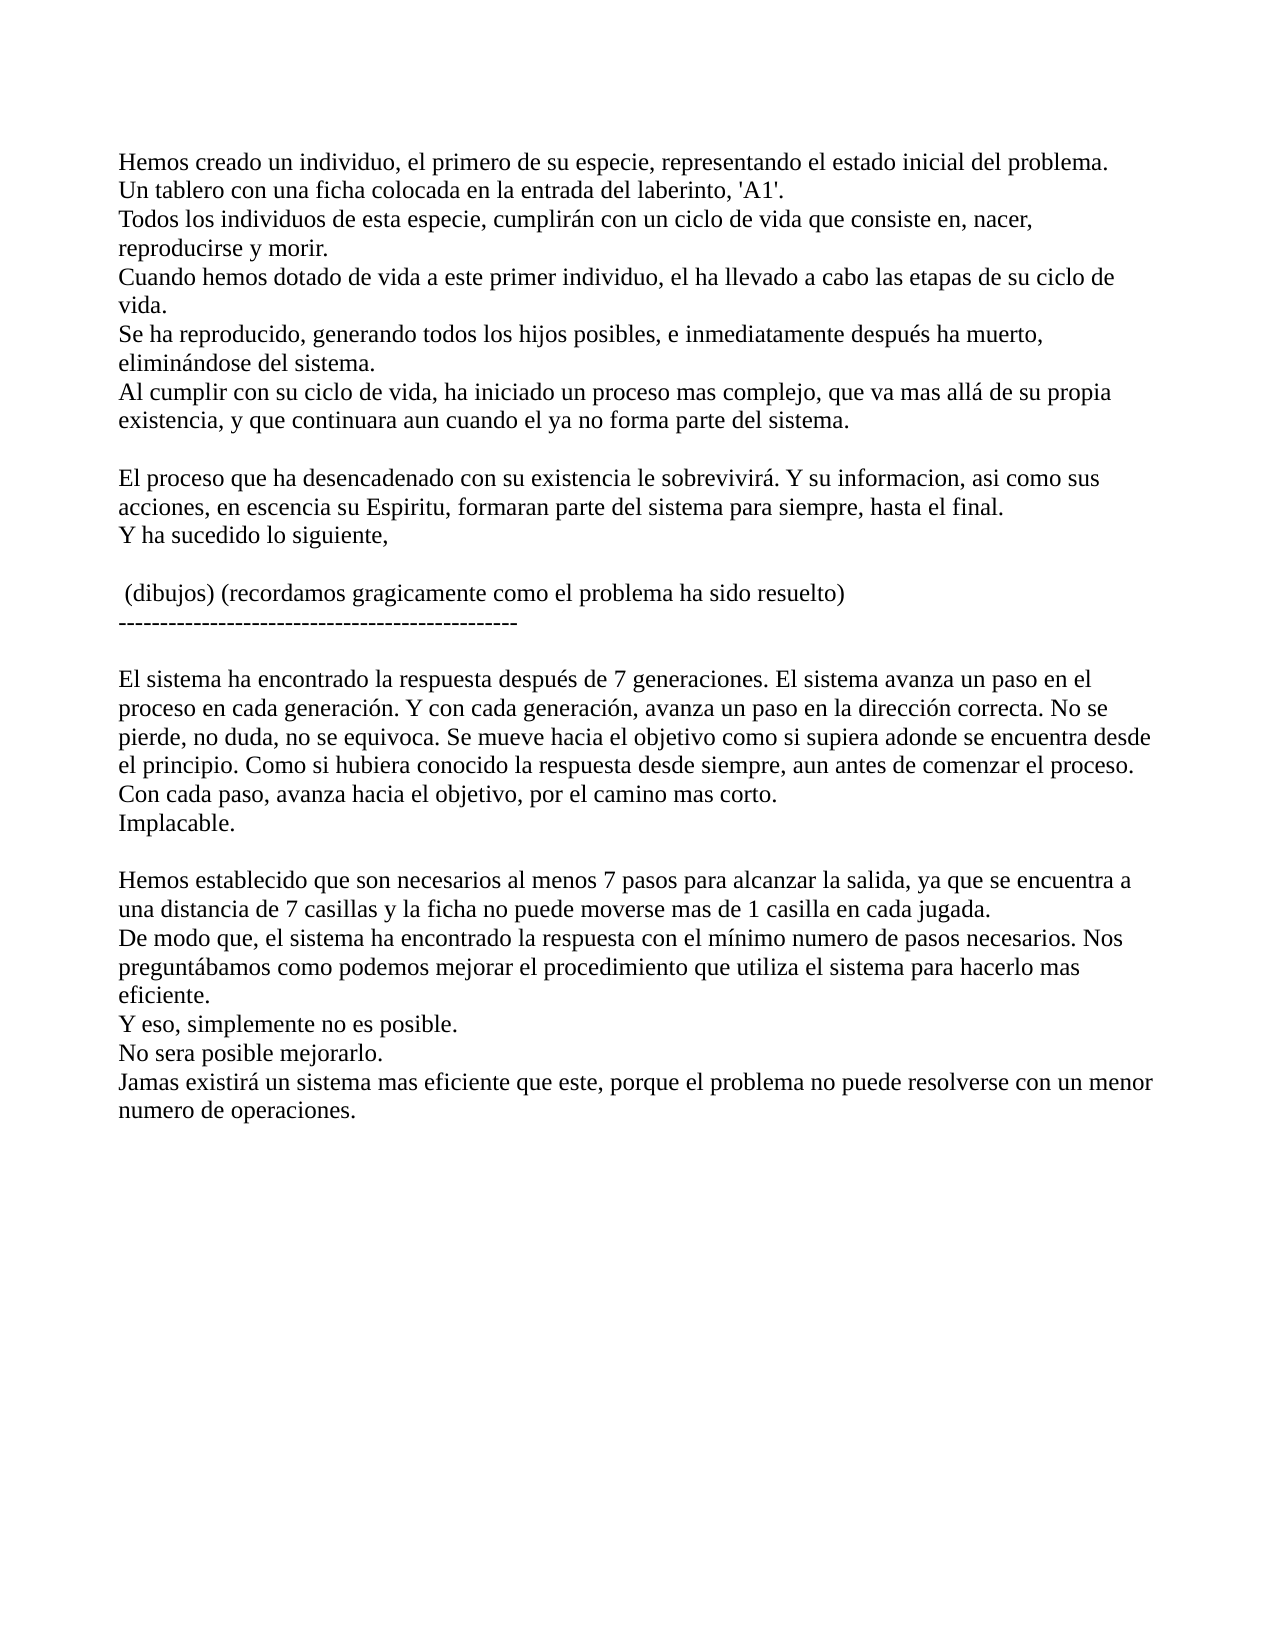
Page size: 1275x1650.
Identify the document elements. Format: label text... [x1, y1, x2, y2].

text De modo que, el sistema ha encontrado la respuesta con el mínimo numero de pasos necesarios. Nos preguntábamos como podemos mejorar el procedimiento que utiliza el sistema para hacerlo mas eficiente. [118, 923, 1157, 1009]
text Hemos creado un individuo, el primero de su especie, representando el estado inicial del problema. [118, 147, 1157, 176]
text Todos los individuos de esta especie, cumplirán con un ciclo de vida que consiste en, nacer, reproducirse y morir. [118, 204, 1157, 262]
text Al cumplir con su ciclo de vida, ha iniciado un proceso mas complejo, que va mas allá de su propia existencia, y que continuara aun cuando el ya no forma parte del sistema. [118, 377, 1157, 434]
text Hemos establecido que son necesarios al menos 7 pasos para alcanzar la salida, ya que se encuentra a una distancia de 7 casillas y la ficha no puede moverse mas de 1 casilla en cada jugada. [118, 866, 1157, 923]
text Y ha sucedido lo siguiente, [118, 521, 1157, 549]
text El sistema ha encontrado la respuesta después de 7 generaciones. El sistema avanza un paso en el proceso en cada generación. Y con cada generación, avanza un paso en la dirección correcta. No se pierde, no duda, no se equivoca. Se mueve hacia el objetivo como si supiera adonde se encuentra desde el principio. Como si hubiera conocido la respuesta desde siempre, aun antes de comenzar el proceso. Con cada paso, avanza hacia el objetivo, por el camino mas corto. [118, 664, 1157, 808]
text Cuando hemos dotado de vida a este primer individuo, el ha llevado a cabo las etapas de su ciclo de vida. [118, 262, 1157, 319]
text Implacable. [118, 808, 1157, 837]
text El proceso que ha desencadenado con su existencia le sobrevivirá. Y su informacion, asi como sus acciones, en escencia su Espiritu, formaran parte del sistema para siempre, hasta el final. [118, 463, 1157, 521]
text Y eso, simplemente no es posible. [118, 1009, 1157, 1038]
text Un tablero con una ficha colocada en la entrada del laberinto, 'A1'. [118, 176, 1157, 204]
text No sera posible mejorarlo. [118, 1038, 1157, 1067]
text Jamas existirá un sistema mas eficiente que este, porque el problema no puede resolverse con un menor numero de operaciones. [118, 1067, 1157, 1124]
text (dibujos) (recordamos gragicamente como el problema ha sido resuelto) ------------------------------------------------ [118, 578, 1157, 636]
text Se ha reproducido, generando todos los hijos posibles, e inmediatamente después ha muerto, eliminándose del sistema. [118, 319, 1157, 377]
